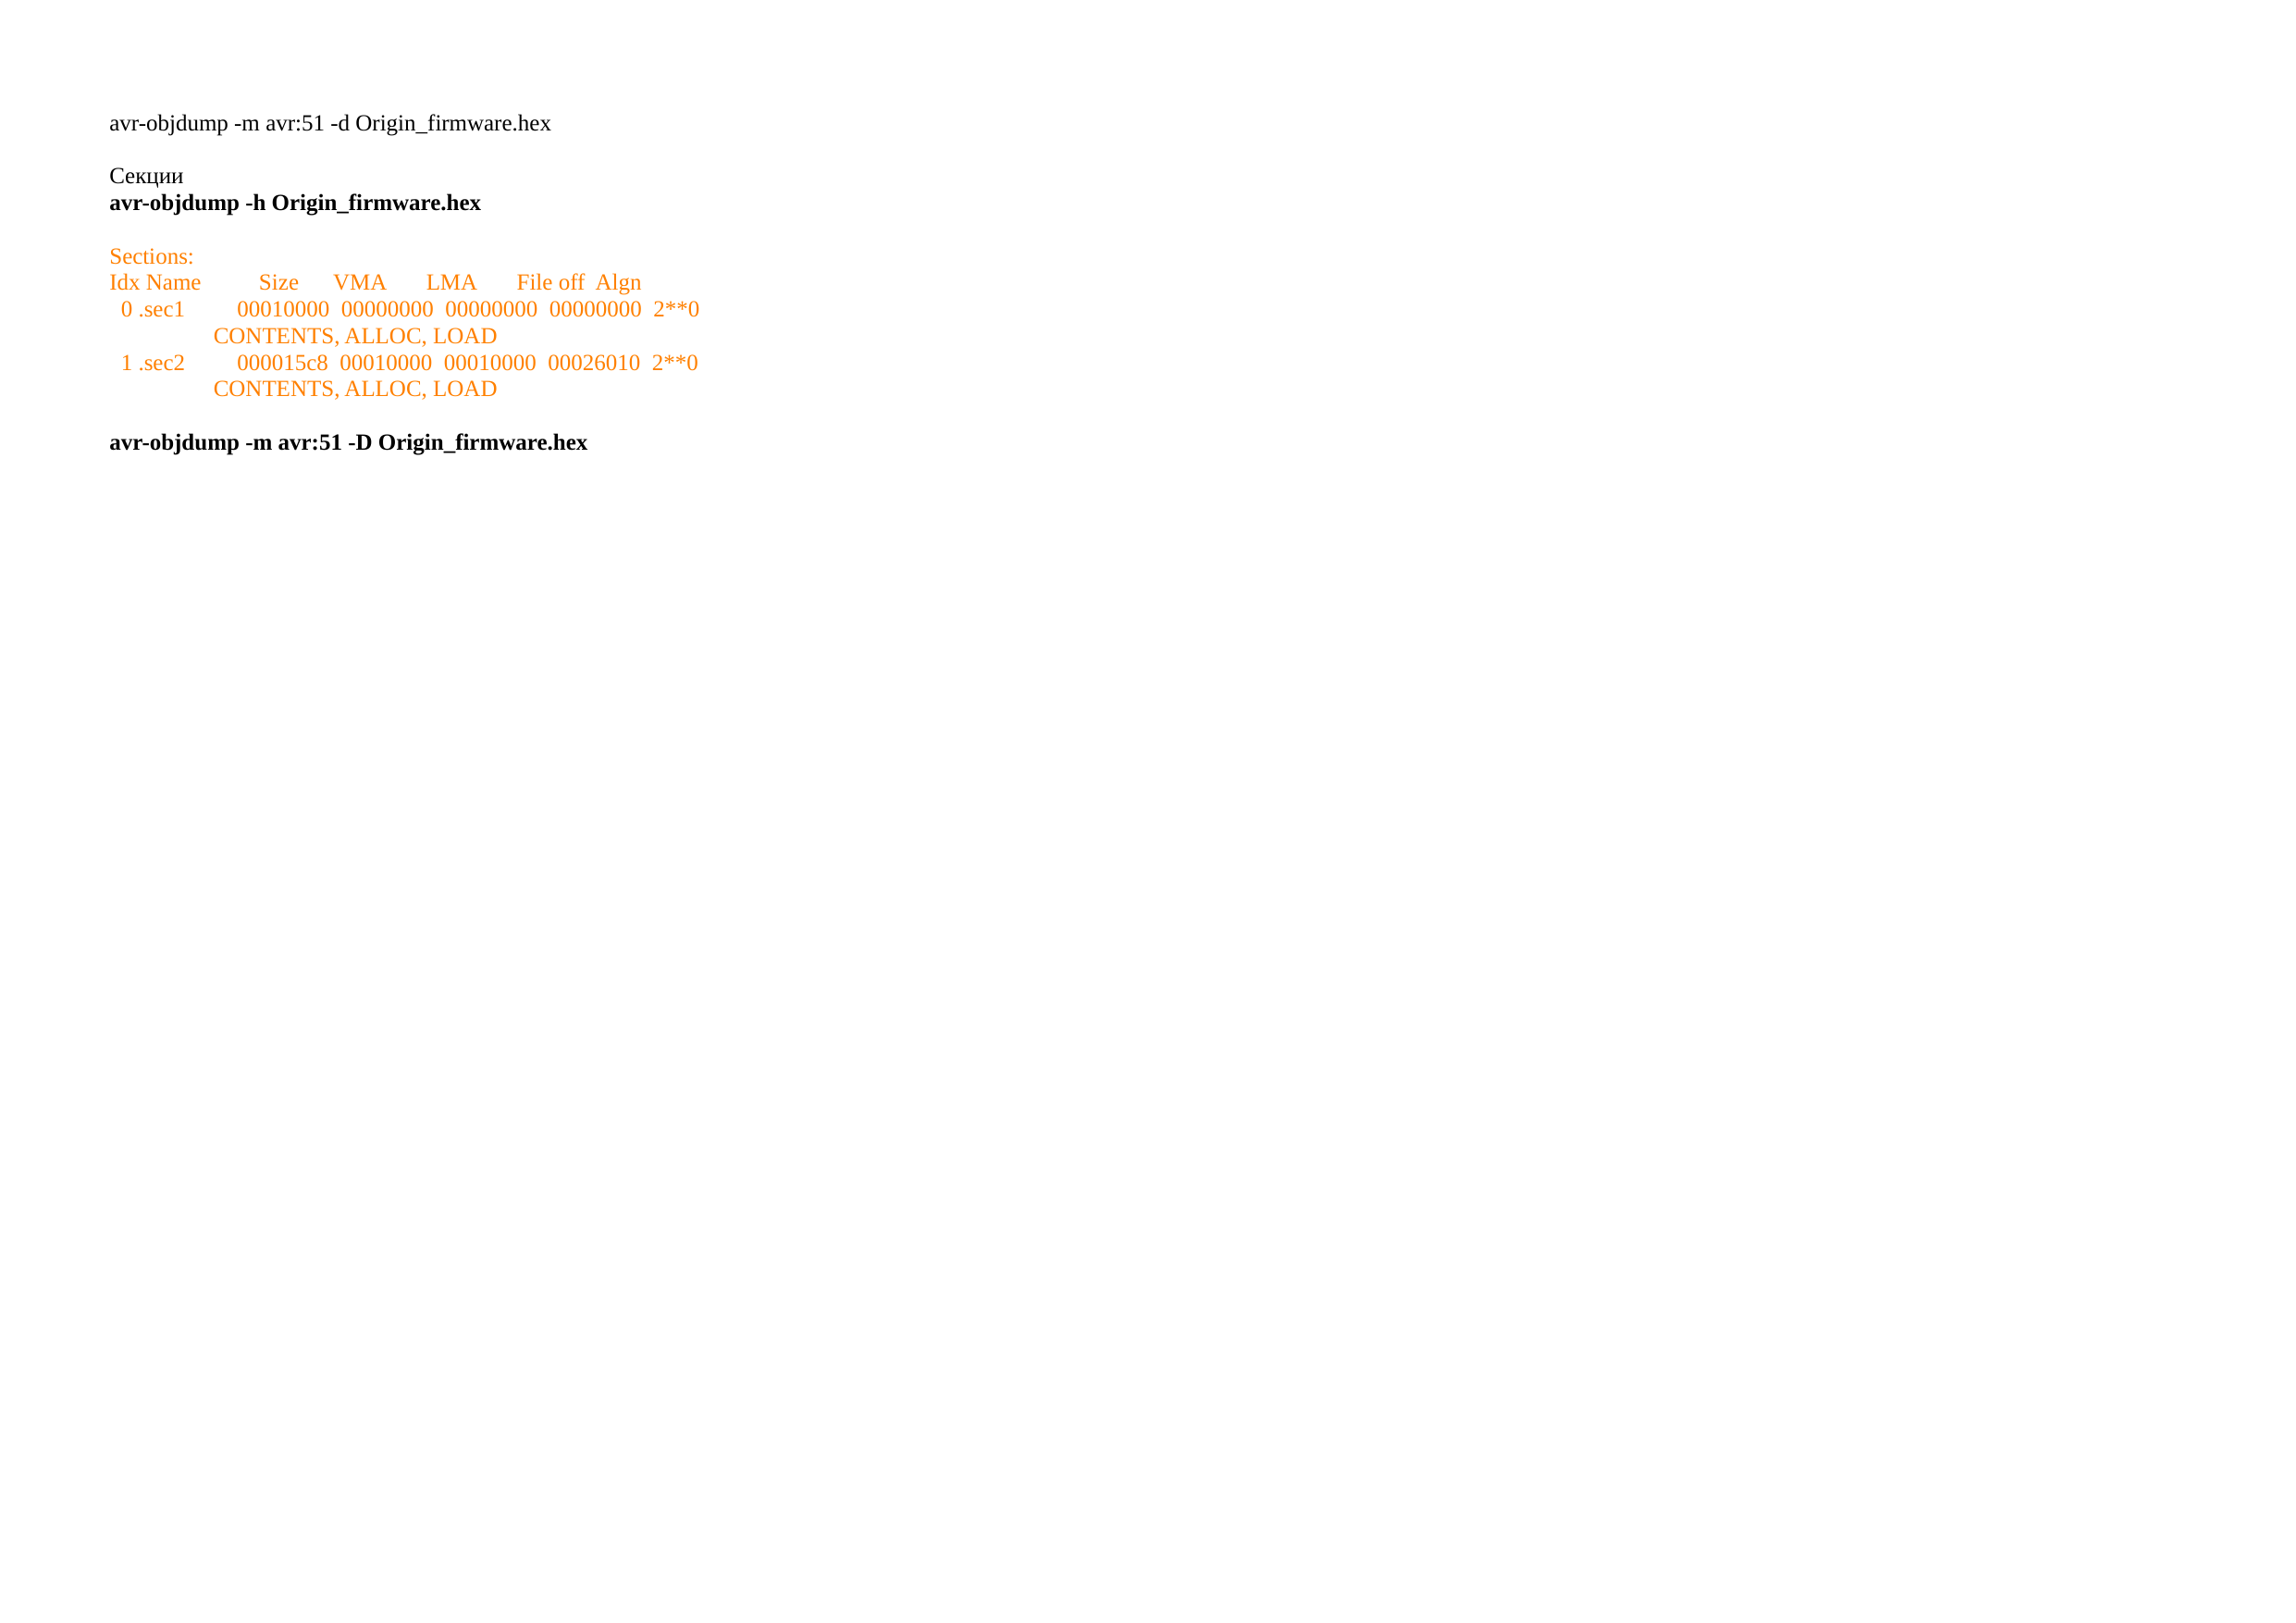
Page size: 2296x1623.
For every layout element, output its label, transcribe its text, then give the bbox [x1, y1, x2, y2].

text avr-objdump -h Origin_firmware.hex [109, 189, 2186, 216]
text CONTENTS, ALLOC, LOAD [109, 376, 2186, 402]
text avr-objdump -m avr:51 -d Origin_firmware.hex [109, 109, 2186, 136]
text 1 .sec2 000015c8 00010000 00010000 00026010 2**0 [109, 349, 2186, 376]
text 0 .sec1 00010000 00000000 00000000 00000000 2**0 [109, 295, 2186, 322]
text CONTENTS, ALLOC, LOAD [109, 322, 2186, 349]
text avr-objdump -m avr:51 -D Origin_firmware.hex [109, 428, 2186, 455]
text Sections: [109, 242, 2186, 269]
text Idx Name Size VMA LMA File off Algn [109, 269, 2186, 295]
text Секции [109, 163, 2186, 189]
